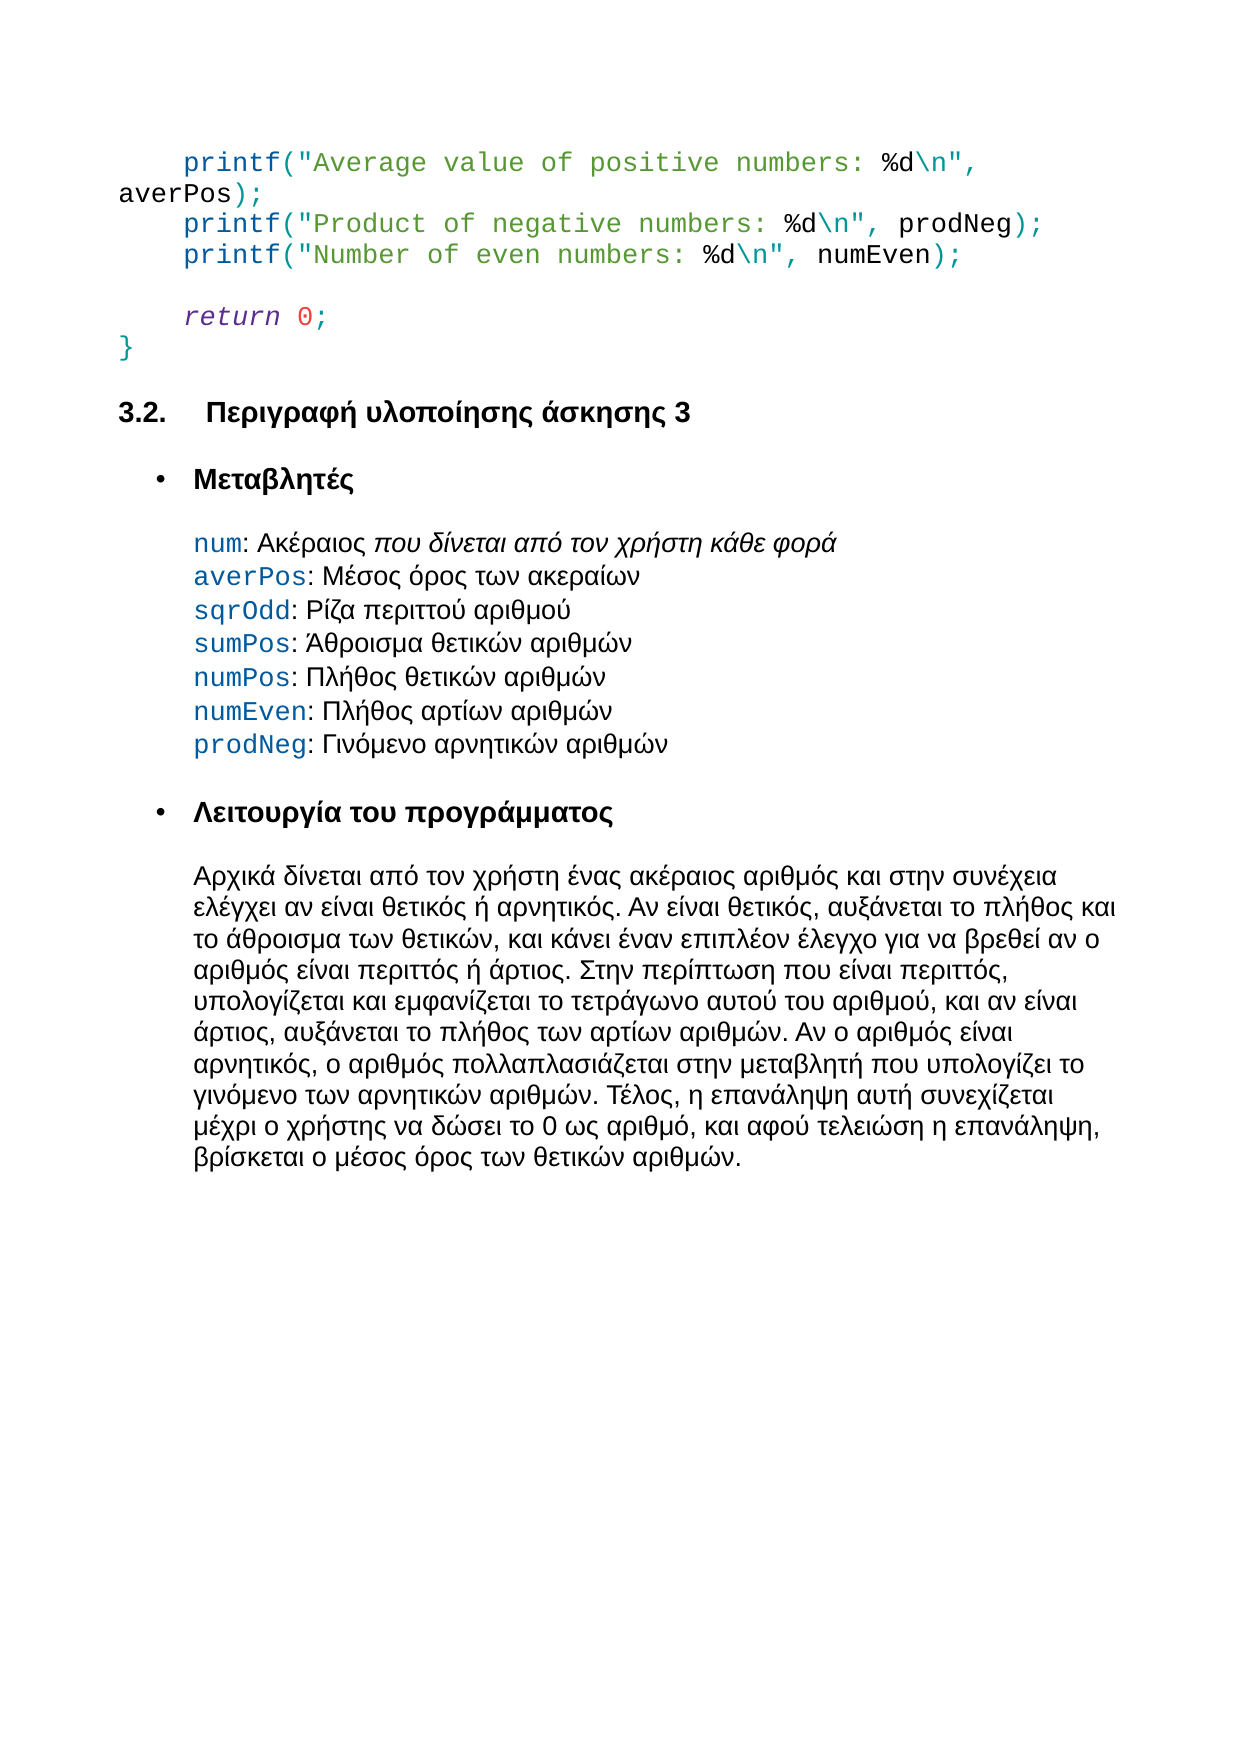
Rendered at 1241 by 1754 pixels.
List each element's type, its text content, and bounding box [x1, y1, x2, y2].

text return 0; [118, 302, 1122, 333]
list averPos: Μέσος όρος των ακεραίων [156, 560, 1122, 594]
list num: Ακέραιος που δίνεται από τον χρήστη κάθε φορά [156, 527, 1122, 560]
text } [118, 333, 1122, 364]
list Μεταβλητές [156, 462, 1122, 496]
list sqrOdd: Ρίζα περιττού αριθμού [156, 594, 1122, 627]
list numEven: Πλήθος αρτίων αριθμών [156, 694, 1122, 728]
list sumPos: Άθροισμα θετικών αριθμών [156, 627, 1122, 661]
text printf("Number of even numbers: %d\n", numEven); [118, 241, 1122, 272]
list prodNeg: Γινόμενο αρνητικών αριθμών [156, 728, 1122, 762]
list Αρχικά δίνεται από τον χρήστη ένας ακέραιος αριθμός και στην συνέχεια ελέγχει αν είναι θετικός ή αρνητικός. Αν είναι θετικός, αυξάνεται το πλήθος και το άθροισμα των θετικών, και κάνει έναν επιπλέον έλεγχο για να βρεθεί αν ο αριθμός είναι περιττός ή άρτιος. Στην περίπτωση που είναι περιττός, υπολογίζεται και εμφανίζεται το τετράγωνο αυτού του αριθμού, και αν είναι άρτιος, αυξάνεται το πλήθος των αρτίων αριθμών. Αν ο αριθμός είναι αρνητικός, ο αριθμός πολλαπλασιάζεται στην μεταβλητή που υπολογίζει το γινόμενο των αρνητικών αριθμών. Τέλος, η επανάληψη αυτή συνεχίζεται μέχρι ο χρήστης να δώσει το 0 ως αριθμό, και αφού τελειώση η επανάληψη, βρίσκεται ο μέσος όρος των θετικών αριθμών. [156, 860, 1122, 1173]
list Λειτουργία του προγράμματος [156, 795, 1122, 829]
text printf("Average value of positive numbers: %d\n", averPos); [118, 149, 1122, 210]
list numPos: Πλήθος θετικών αριθμών [156, 661, 1122, 694]
text 3.2. Περιγραφή υλοποίησης άσκησης 3 [118, 395, 1122, 428]
text printf("Product of negative numbers: %d\n", prodNeg); [118, 210, 1122, 241]
